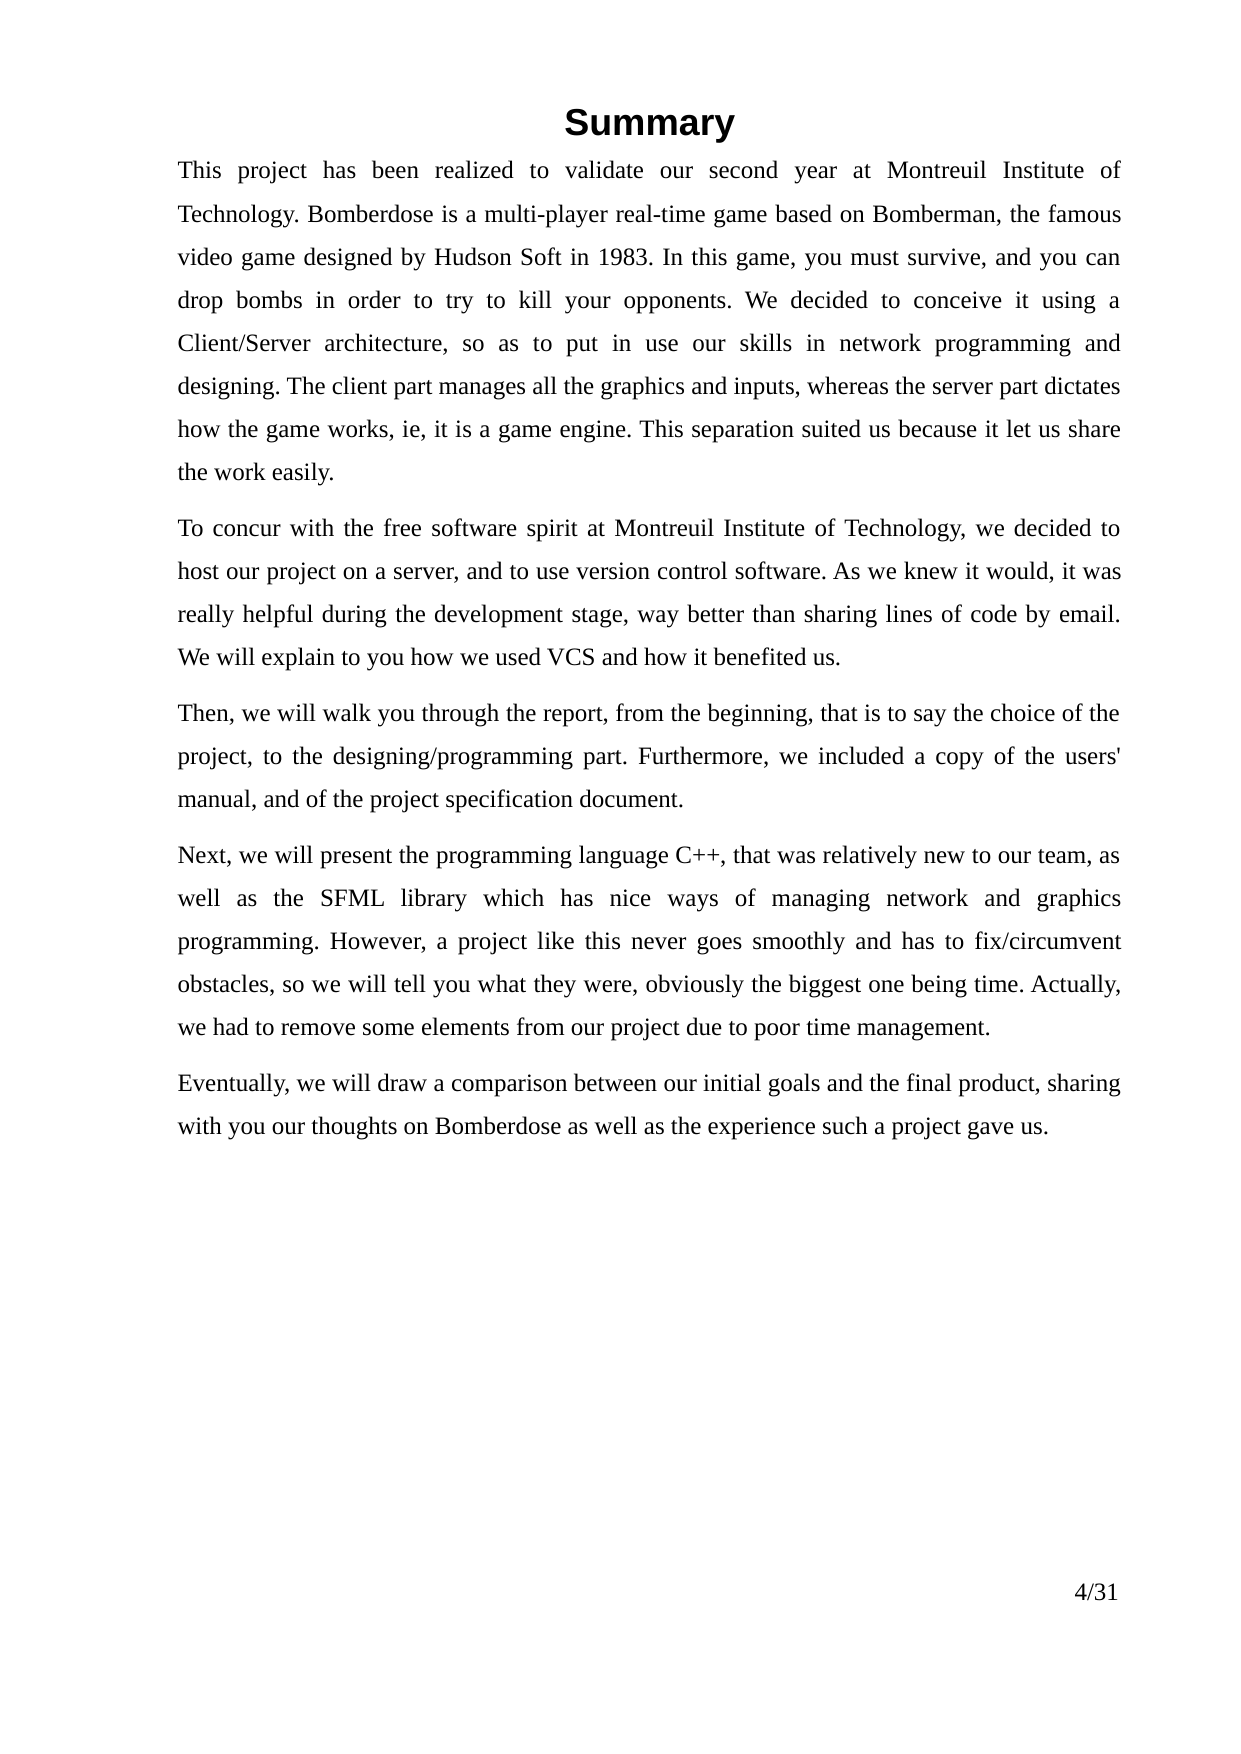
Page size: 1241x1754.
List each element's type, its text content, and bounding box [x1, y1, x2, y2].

subtitle Summary [177, 100, 1122, 143]
text Then, we will walk you through the report, from the beginning, that is to say the choice of the project, to the designing/programming part. Furthermore, we included a copy of the users' manual, and of the project specification document. [177, 698, 1122, 813]
text To concur with the free software spirit at Montreuil Institute of Technology, we decided to host our project on a server, and to use version control software. As we knew it would, it was really helpful during the development stage, way better than sharing lines of code by email. We will explain to you how we used VCS and how it benefited us. [177, 513, 1122, 671]
text Next, we will present the programming language C++, that was relatively new to our team, as well as the SFML library which has nice ways of managing network and graphics programming. However, a project like this never goes smoothly and has to fix/circumvent obstacles, so we will tell you what they were, obviously the biggest one being time. Actually, we had to remove some elements from our project due to poor time management. [177, 840, 1122, 1041]
text Eventually, we will draw a comparison between our initial goals and the final product, sharing with you our thoughts on Bomberdose as well as the experience such a project gave us. [177, 1068, 1122, 1140]
text This project has been realized to validate our second year at Montreuil Institute of Technology. Bomberdose is a multi-player real-time game based on Bomberman, the famous video game designed by Hudson Soft in 1983. In this game, you must survive, and you can drop bombs in order to try to kill your opponents. We decided to conceive it using a Client/Server architecture, so as to put in use our skills in network programming and designing. The client part manages all the graphics and inputs, whereas the server part dictates how the game works, ie, it is a game engine. This separation suited us because it let us share the work easily. [177, 156, 1122, 486]
